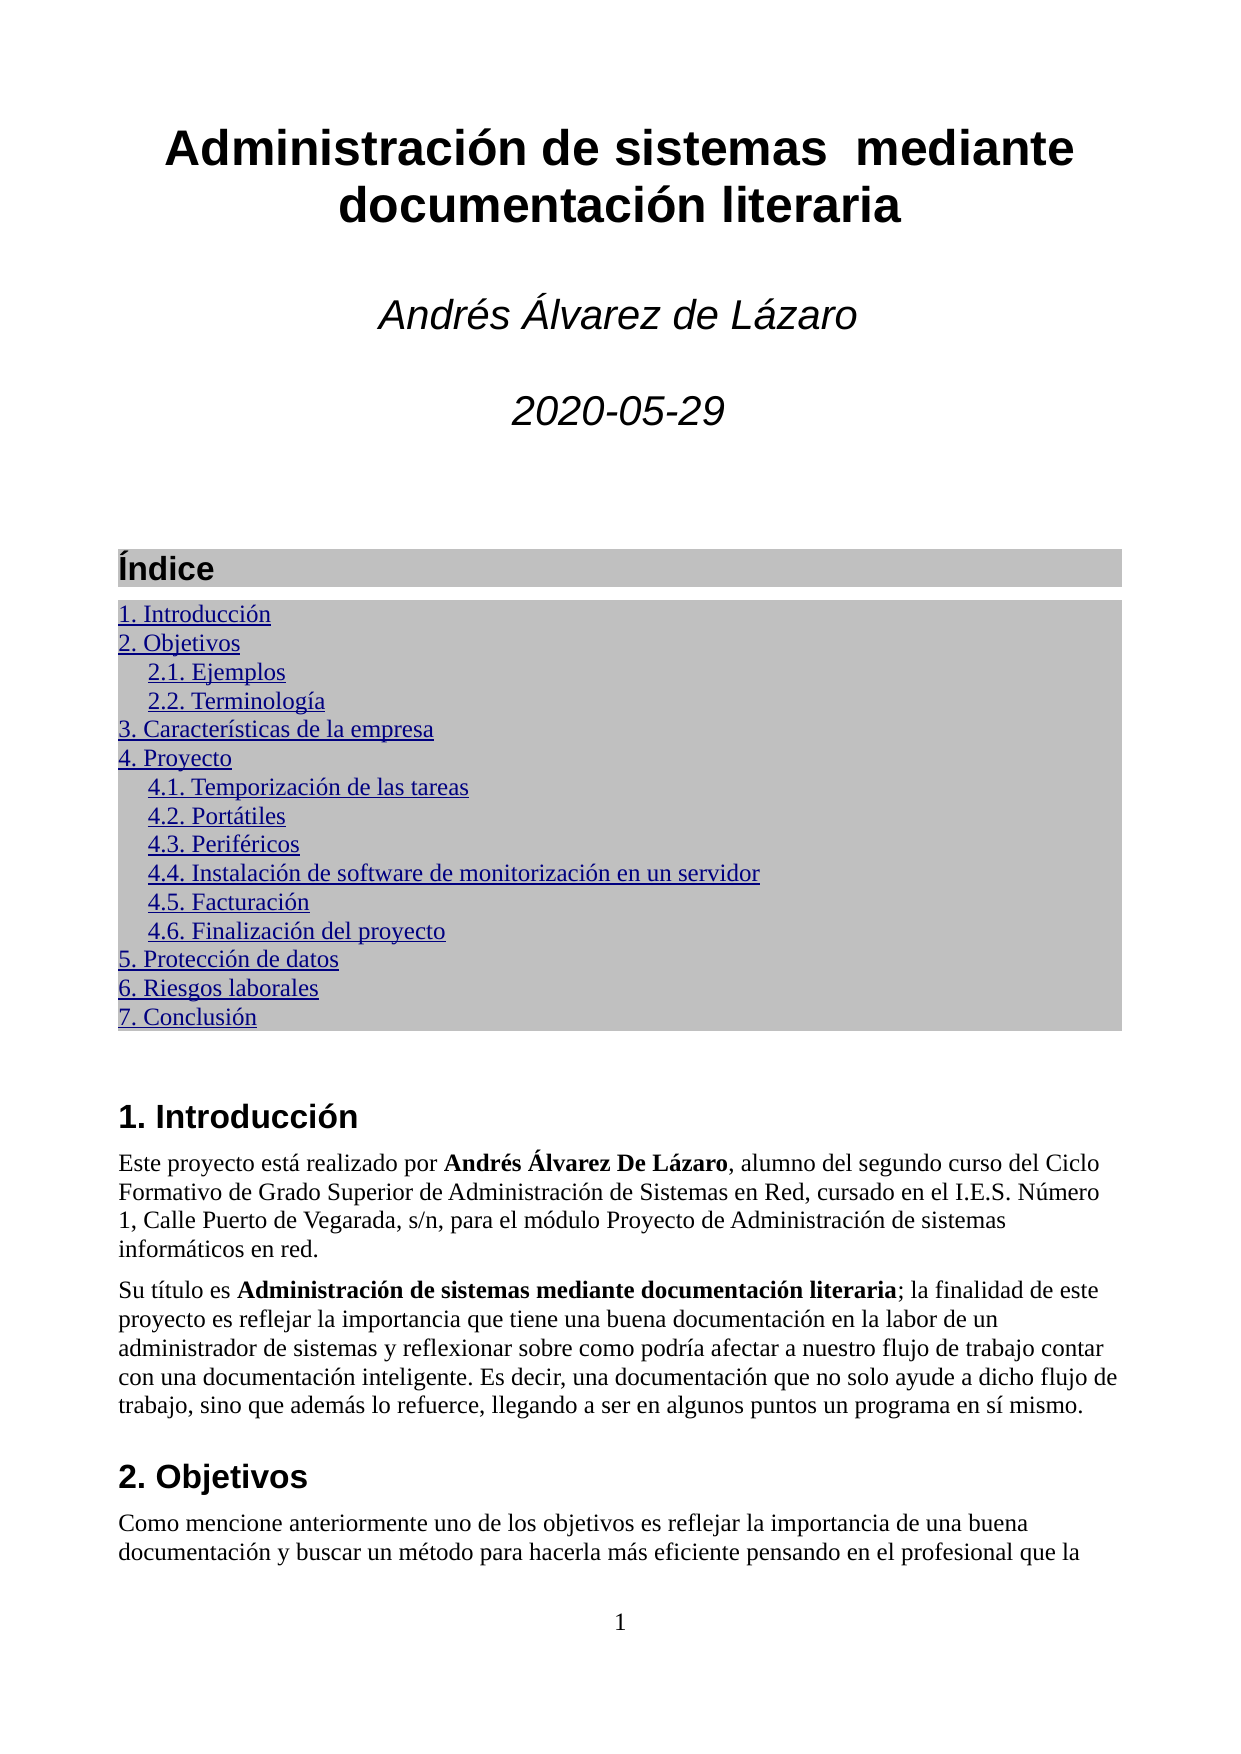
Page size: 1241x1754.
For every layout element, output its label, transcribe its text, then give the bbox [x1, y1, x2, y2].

text 4. Proyecto [118, 743, 1122, 772]
subtitle Introducción [118, 1097, 1122, 1136]
subtitle 2020-05-29 [118, 386, 1122, 434]
subtitle Índice [118, 548, 1122, 587]
text 4.3. Periféricos [148, 829, 1122, 858]
subtitle Andrés Álvarez de Lázaro [118, 291, 1122, 338]
text 2.1. Ejemplos [148, 657, 1122, 686]
text 1. Introducción [118, 599, 1122, 628]
text 5. Protección de datos [118, 944, 1122, 973]
text 2.2. Terminología [148, 686, 1122, 714]
text 3. Características de la empresa [118, 714, 1122, 743]
text 4.1. Temporización de las tareas [148, 772, 1122, 801]
text 2. Objetivos [118, 628, 1122, 657]
text 7. Conclusión [118, 1002, 1122, 1031]
text 4.4. Instalación de software de monitorización en un servidor [148, 858, 1122, 887]
text 4.6. Finalización del proyecto [148, 916, 1122, 944]
text Este proyecto está realizado por Andrés Álvarez De Lázaro, alumno del segundo curso del Ciclo Formativo de Grado Superior de Administración de Sistemas en Red, cursado en el I.E.S. Número 1, Calle Puerto de Vegarada, s/n, para el módulo Proyecto de Administración de sistemas informáticos en red. [118, 1148, 1122, 1263]
subtitle Objetivos [118, 1457, 1122, 1496]
title Administración de sistemas mediante documentación literaria [118, 118, 1122, 233]
text Su título es Administración de sistemas mediante documentación literaria; la finalidad de este proyecto es reflejar la importancia que tiene una buena documentación en la labor de un administrador de sistemas y reflexionar sobre como podría afectar a nuestro flujo de trabajo contar con una documentación inteligente. Es decir, una documentación que no solo ayude a dicho flujo de trabajo, sino que además lo refuerce, llegando a ser en algunos puntos un programa en sí mismo. [118, 1276, 1122, 1419]
text 6. Riesgos laborales [118, 973, 1122, 1002]
text Como mencione anteriormente uno de los objetivos es reflejar la importancia de una buena documentación y buscar un método para hacerla más eficiente pensando en el profesional que la [118, 1508, 1122, 1566]
text 4.5. Facturación [148, 887, 1122, 916]
text 4.2. Portátiles [148, 801, 1122, 829]
